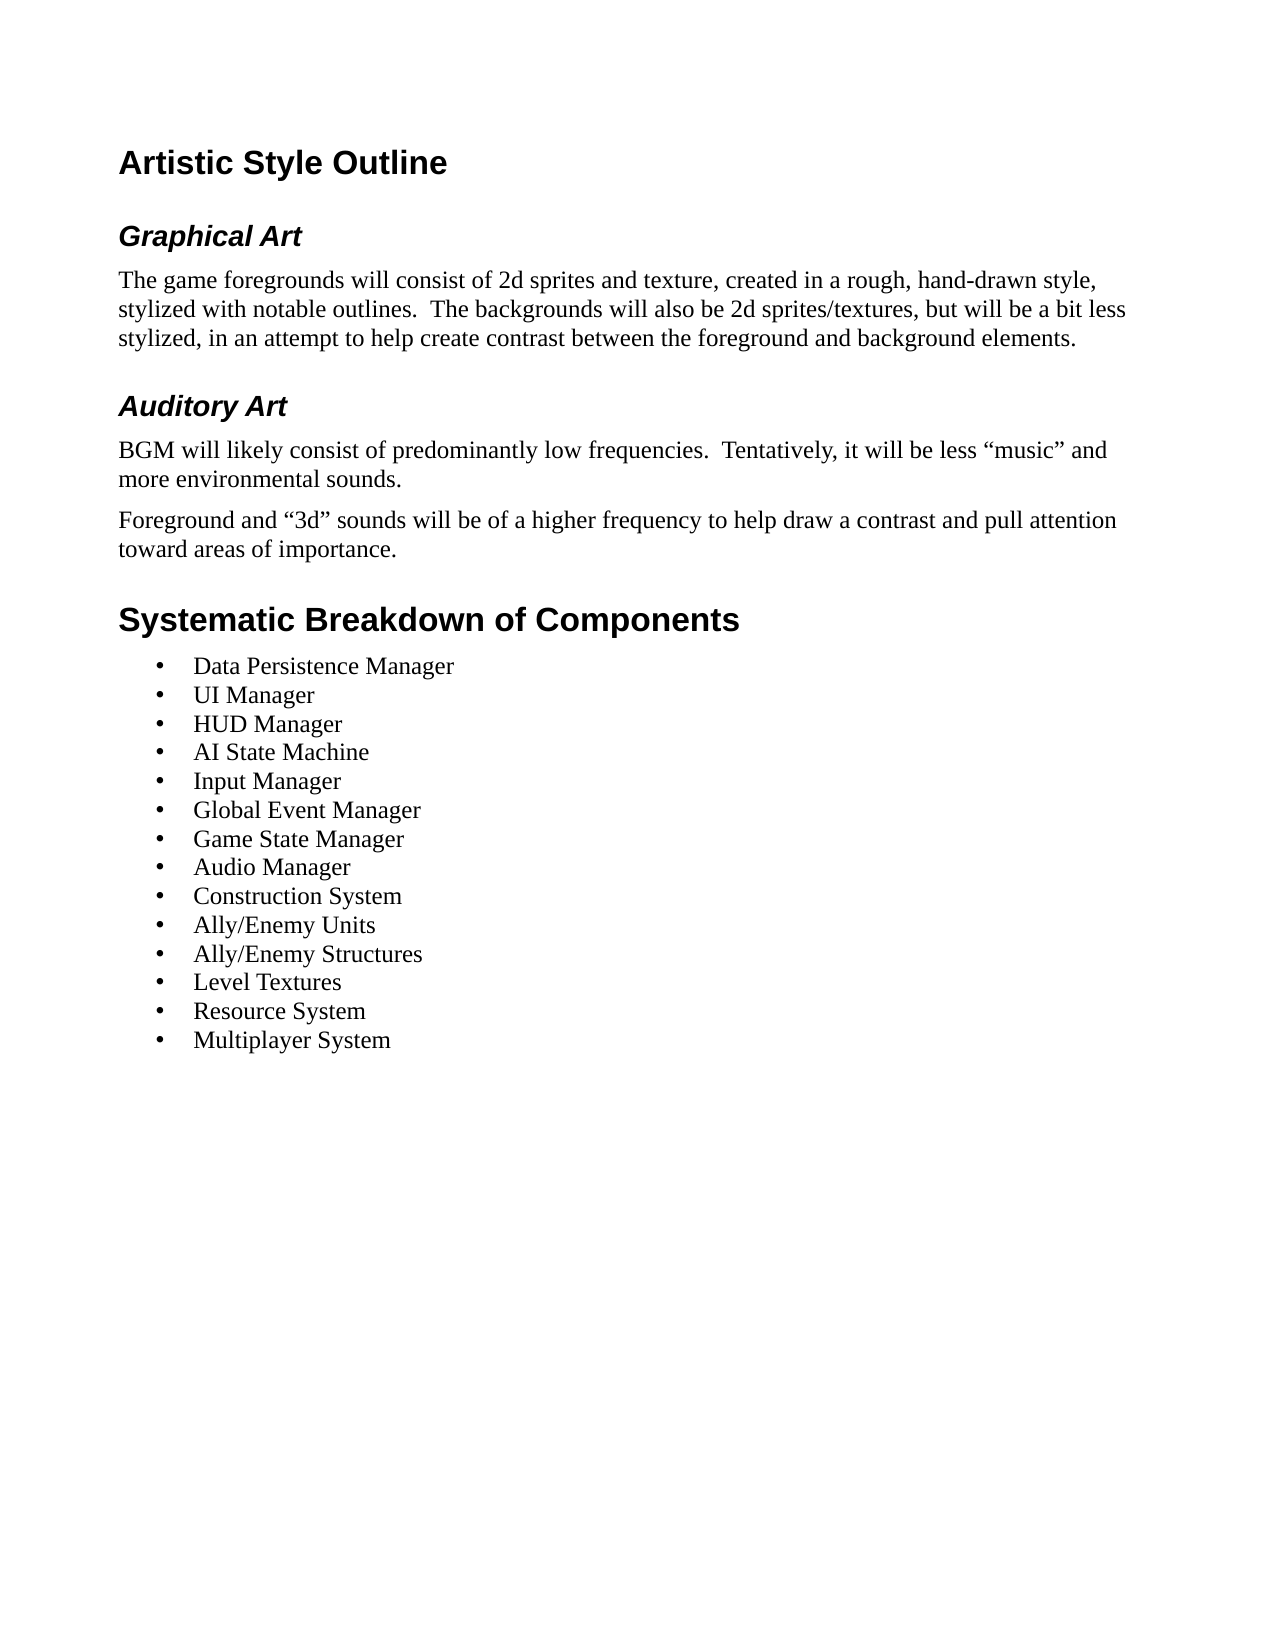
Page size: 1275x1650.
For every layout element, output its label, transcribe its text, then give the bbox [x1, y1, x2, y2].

list Resource System [156, 996, 1157, 1025]
list Construction System [156, 881, 1157, 910]
text Foreground and “3d” sounds will be of a higher frequency to help draw a contrast and pull attention toward areas of importance. [118, 505, 1157, 563]
list Global Event Manager [156, 795, 1157, 824]
list Data Persistence Manager [156, 651, 1157, 680]
subtitle Systematic Breakdown of Components [118, 600, 1157, 639]
text BGM will likely consist of predominantly low frequencies. Tentatively, it will be less “music” and more environmental sounds. [118, 435, 1157, 493]
list Multiplayer System [156, 1025, 1157, 1054]
subtitle Auditory Art [118, 389, 1157, 423]
list HUD Manager [156, 709, 1157, 737]
list Input Manager [156, 766, 1157, 795]
list Game State Manager [156, 824, 1157, 852]
list Ally/Enemy Units [156, 910, 1157, 939]
list Level Textures [156, 967, 1157, 996]
text The game foregrounds will consist of 2d sprites and texture, created in a rough, hand-drawn style, stylized with notable outlines. The backgrounds will also be 2d sprites/textures, but will be a bit less stylized, in an attempt to help create contrast between the foreground and background elements. [118, 265, 1157, 352]
subtitle Artistic Style Outline [118, 143, 1157, 182]
list AI State Machine [156, 737, 1157, 766]
subtitle Graphical Art [118, 219, 1157, 253]
list UI Manager [156, 680, 1157, 709]
list Audio Manager [156, 852, 1157, 881]
list Ally/Enemy Structures [156, 939, 1157, 967]
